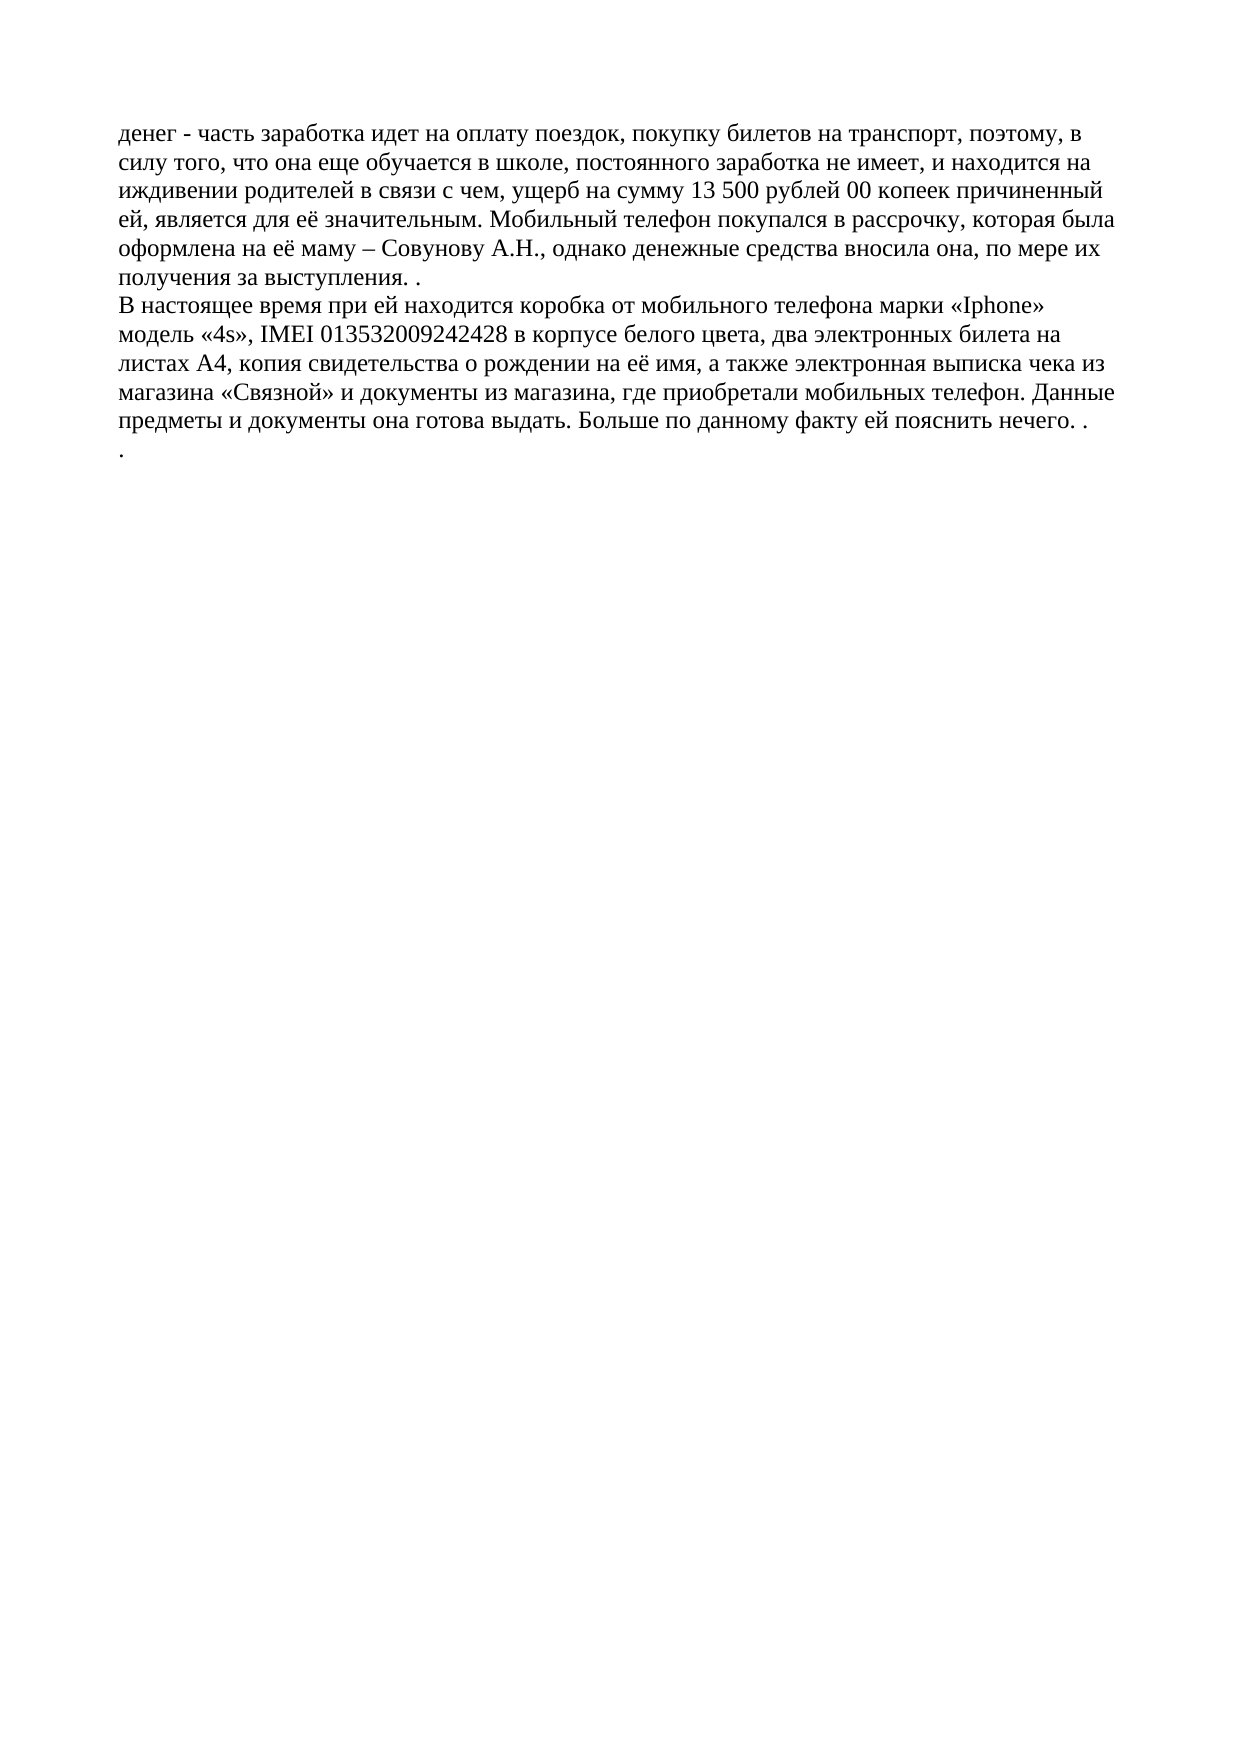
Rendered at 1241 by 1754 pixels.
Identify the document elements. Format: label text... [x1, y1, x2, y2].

text денег - часть заработка идет на оплату поездок, покупку билетов на транспорт, поэтому, в силу того, что она еще обучается в школе, постоянного заработка не имеет, и находится на иждивении родителей в связи с чем, ущерб на сумму 13 500 рублей 00 копеек причиненный ей, является для её значительным. Мобильный телефон покупался в рассрочку, которая была оформлена на её маму – Совунову А.Н., однако денежные средства вносила она, по мере их получения за выступления. . [118, 118, 1122, 291]
text В настоящее время при ей находится коробка от мобильного телефона марки «Iphone» модель «4s», IMEI 013532009242428 в корпусе белого цвета, два электронных билета на листах А4, копия свидетельства о рождении на её имя, а также электронная выписка чека из магазина «Связной» и документы из магазина, где приобретали мобильных телефон. Данные предметы и документы она готова выдать. Больше по данному факту ей пояснить нечего. . [118, 291, 1122, 434]
text . [118, 434, 1122, 463]
